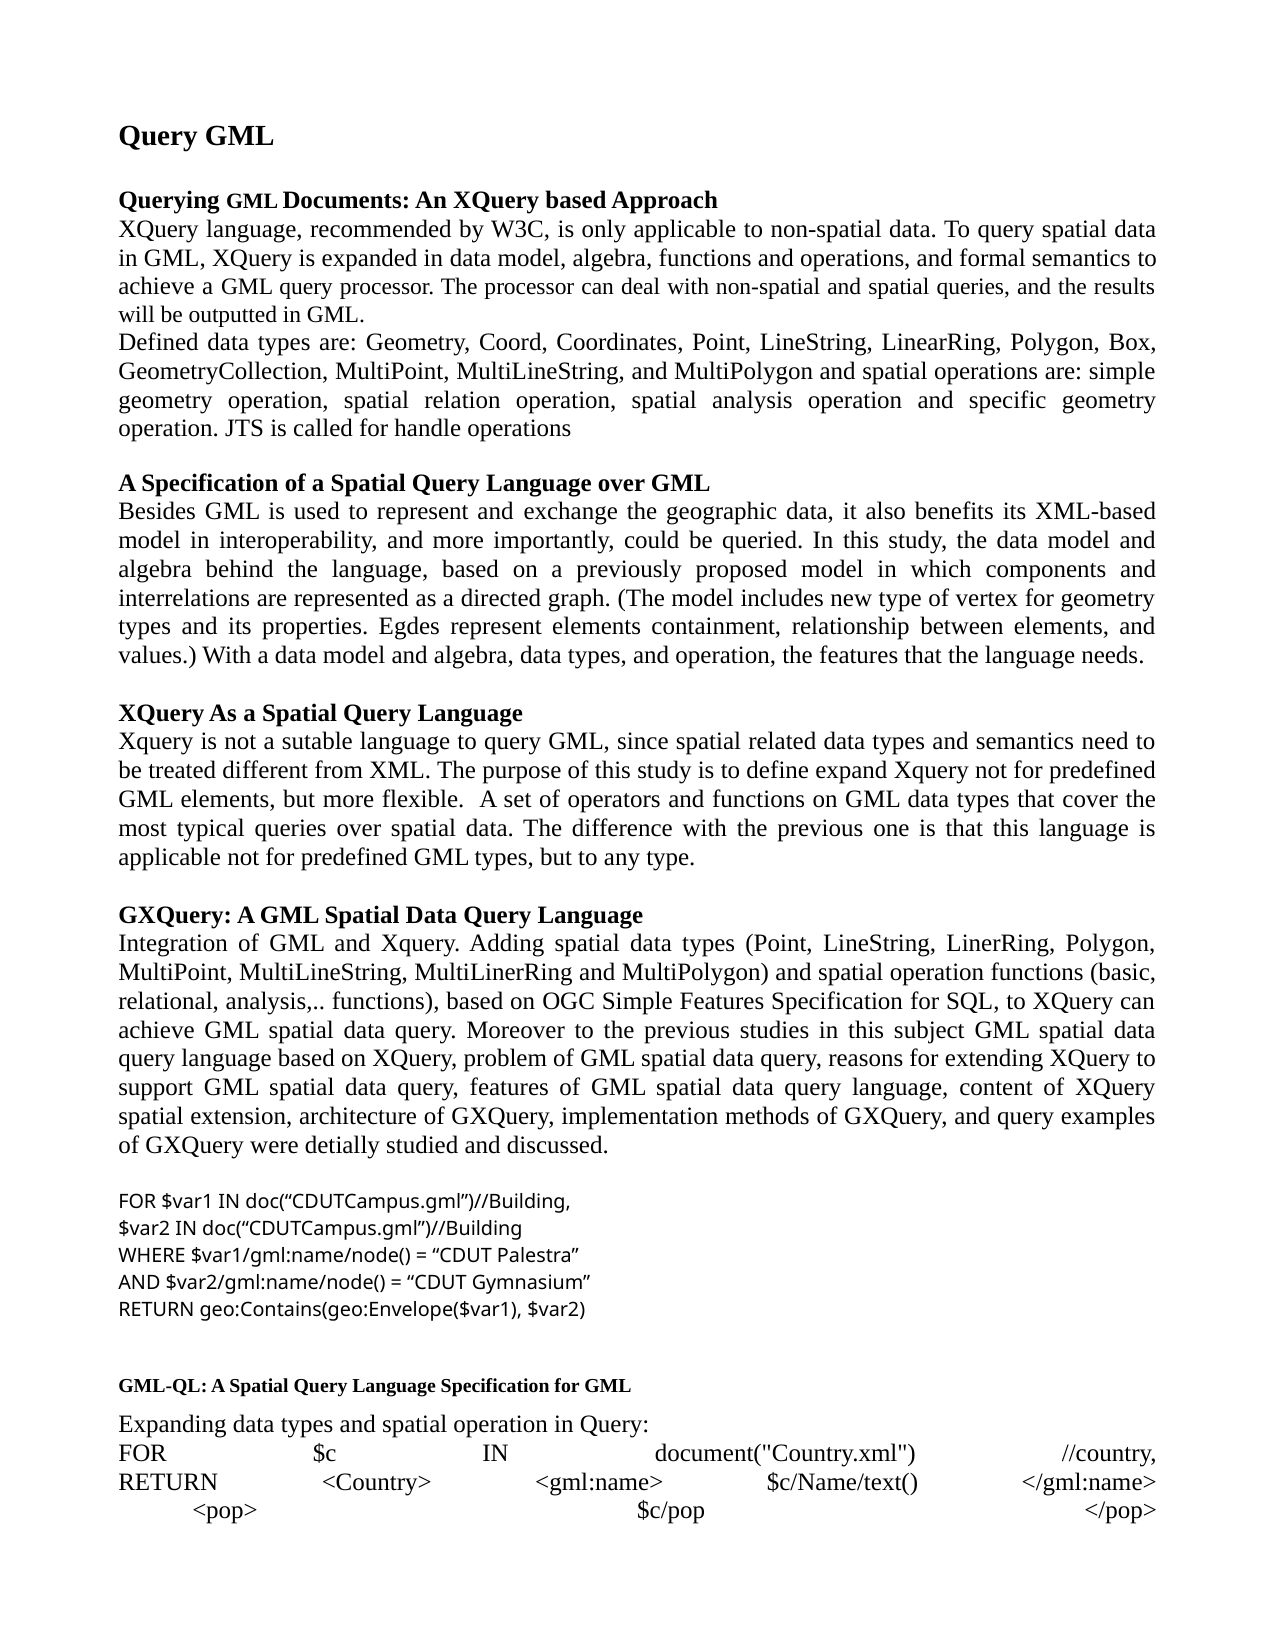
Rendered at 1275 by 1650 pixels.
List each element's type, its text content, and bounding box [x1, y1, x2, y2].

text RETURN geo:Contains(geo:Envelope($var1), $var2) [118, 1295, 1157, 1322]
text Expanding data types and spatial operation in Query: [118, 1409, 1157, 1438]
text GXQuery: A GML Spatial Data Query Language [118, 900, 1157, 928]
text $var2 IN doc(“CDUTCampus.gml”)//Building [118, 1214, 1157, 1241]
text Integration of GML and Xquery. Adding spatial data types (Point, LineString, LinerRing, Polygon, MultiPoint, MultiLineString, MultiLinerRing and MultiPolygon) and spatial operation functions (basic, relational, analysis,.. functions), based on OGC Simple Features Specification for SQL, to XQuery can achieve GML spatial data query. Moreover to the previous studies in this subject GML spatial data query language based on XQuery, problem of GML spatial data query, reasons for extending XQuery to [118, 928, 1157, 1072]
subtitle GML-QL: A Spatial Query Language Specification for GML [118, 1374, 1157, 1397]
text Querying GML Documents: An XQuery based Approach [118, 185, 1157, 214]
text FOR $c IN document("Country.xml") //country, RETURN <Country> <gml:name> $c/Name/text() </gml:name> <pop> $c/pop </pop> [118, 1438, 1157, 1524]
text XQuery As a Spatial Query Language [118, 698, 1157, 726]
text Besides GML is used to represent and exchange the geographic data, it also benefits its XML-based model in interoperability, and more importantly, could be queried. In this study, the data model and algebra behind the language, based on a previously proposed model in which components and interrelations are represented as a directed graph. (The model includes new type of vertex for geometry types and its properties. Egdes represent elements containment, relationship between elements, and values.) With a data model and algebra, data types, and operation, the features that the language needs. [118, 496, 1157, 669]
text support GML spatial data query, features of GML spatial data query language, content of XQuery spatial extension, architecture of GXQuery, implementation methods of GXQuery, and query examples of GXQuery were detially studied and discussed. [118, 1072, 1157, 1158]
text WHERE $var1/gml:name/node() = “CDUT Palestra” [118, 1241, 1157, 1268]
text AND $var2/gml:name/node() = “CDUT Gymnasium” [118, 1268, 1157, 1295]
text Xquery is not a sutable language to query GML, since spatial related data types and semantics need to be treated different from XML. The purpose of this study is to define expand Xquery not for predefined GML elements, but more flexible. A set of operators and functions on GML data types that cover the most typical queries over spatial data. The difference with the previous one is that this language is applicable not for predefined GML types, but to any type. [118, 726, 1157, 871]
text Defined data types are: Geometry, Coord, Coordinates, Point, LineString, LinearRing, Polygon, Box, GeometryCollection, MultiPoint, MultiLineString, and MultiPolygon and spatial operations are: simple geometry operation, spatial relation operation, spatial analysis operation and specific geometry operation. JTS is called for handle operations [118, 327, 1157, 442]
text Query GML [118, 118, 1157, 152]
text A Specification of a Spatial Query Language over GML [118, 468, 1157, 496]
text FOR $var1 IN doc(“CDUTCampus.gml”)//Building, [118, 1187, 1157, 1214]
text XQuery language, recommended by W3C, is only applicable to non-spatial data. To query spatial data in GML, XQuery is expanded in data model, algebra, functions and operations, and formal semantics to achieve a GML query processor. The processor can deal with non-spatial and spatial queries, and the results will be outputted in GML. [118, 214, 1157, 327]
